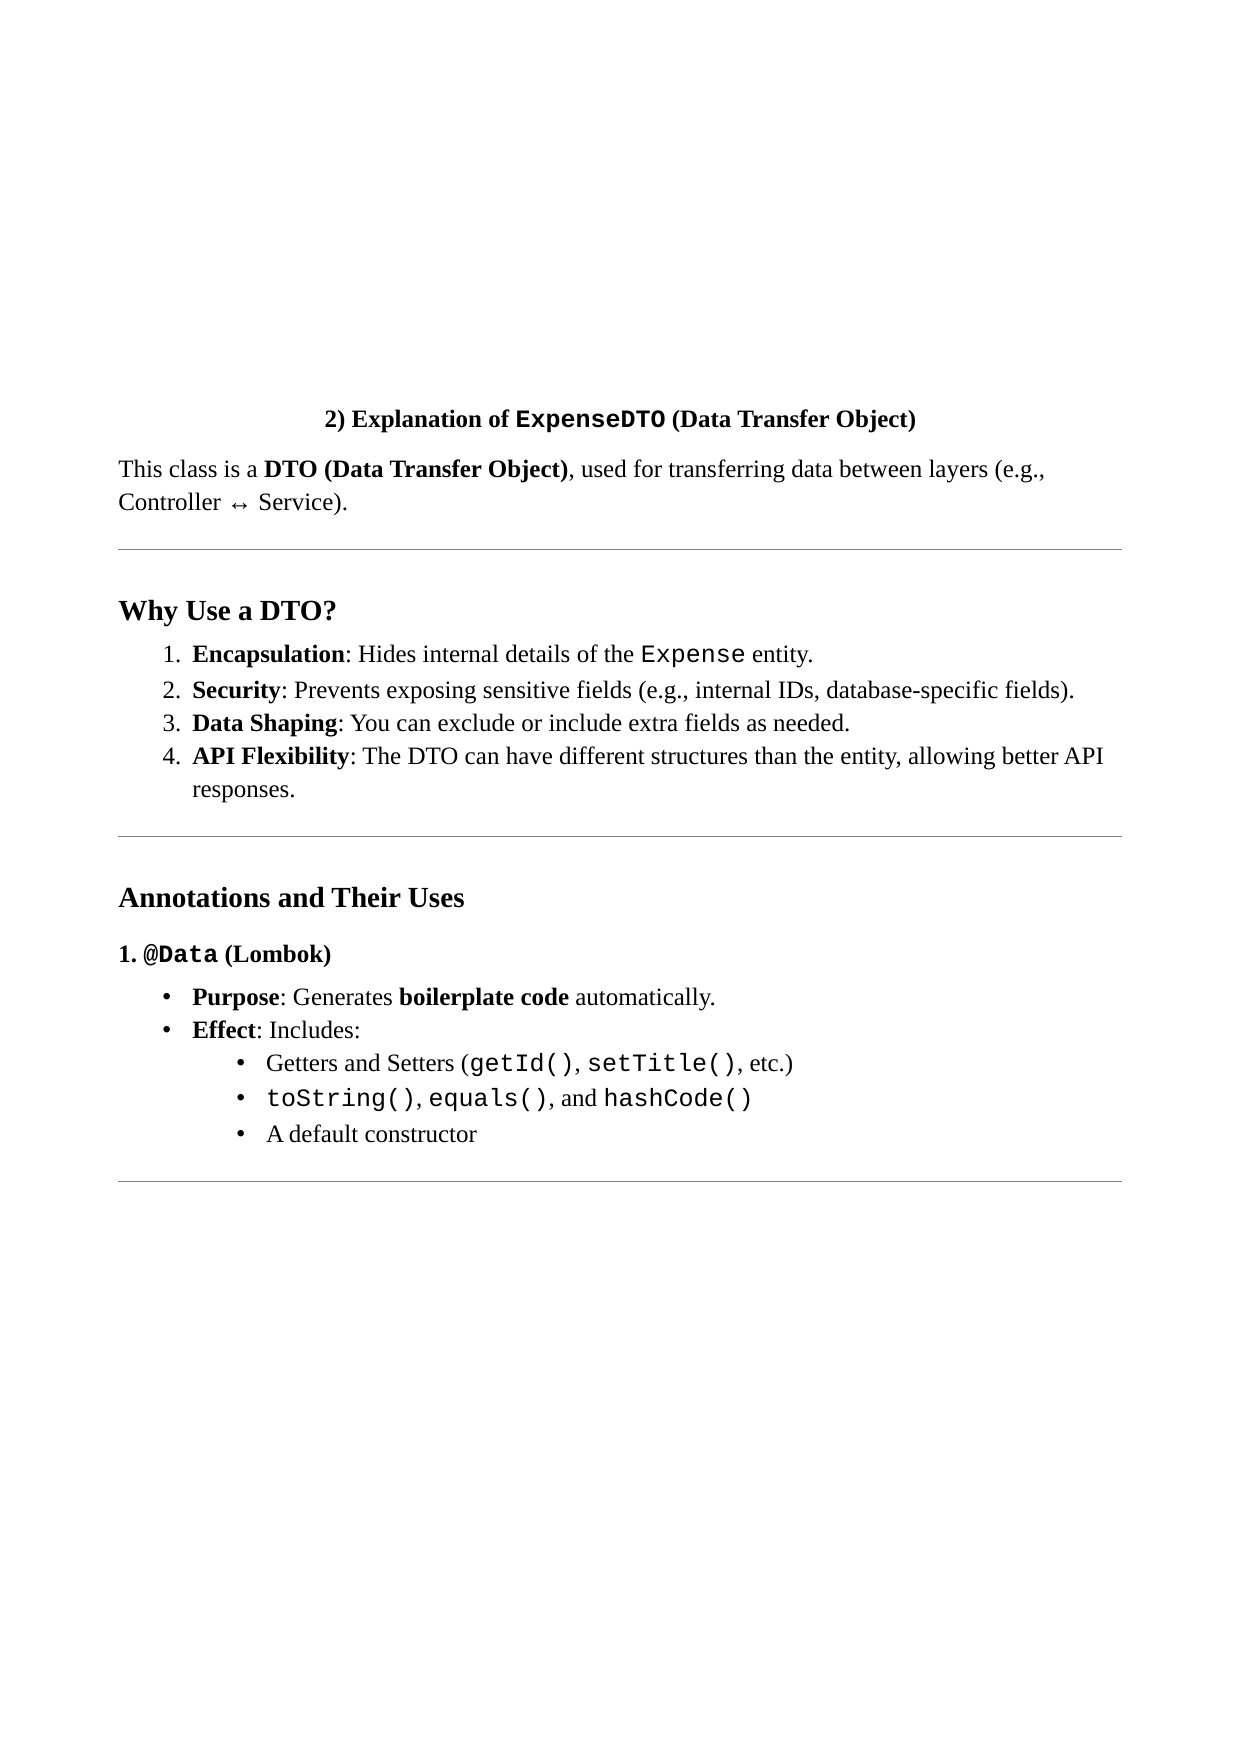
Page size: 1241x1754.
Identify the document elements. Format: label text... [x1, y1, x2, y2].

list Purpose: Generates boilerplate code automatically. [162, 982, 1122, 1011]
list Encapsulation: Hides internal details of the Expense entity. [162, 639, 1122, 670]
list A default constructor [236, 1119, 1122, 1148]
subtitle Why Use a DTO? [118, 593, 1122, 627]
list Security: Prevents exposing sensitive fields (e.g., internal IDs, database-specific fields). [162, 675, 1122, 703]
list toString(), equals(), and hashCode() [236, 1083, 1122, 1114]
text This class is a DTO (Data Transfer Object), used for transferring data between layers (e.g., Controller ↔ Service). [118, 454, 1122, 516]
list Data Shaping: You can exclude or include extra fields as needed. [162, 708, 1122, 736]
list Getters and Setters (getId(), setTitle(), etc.) [236, 1048, 1122, 1079]
list API Flexibility: The DTO can have different structures than the entity, allowing better API responses. [162, 741, 1122, 802]
subtitle 1. @Data (Lombok) [118, 939, 1122, 969]
text 2) Explanation of ExpenseDTO (Data Transfer Object) [118, 404, 1122, 434]
list Effect: Includes: [162, 1015, 1122, 1044]
subtitle Annotations and Their Uses [118, 880, 1122, 914]
